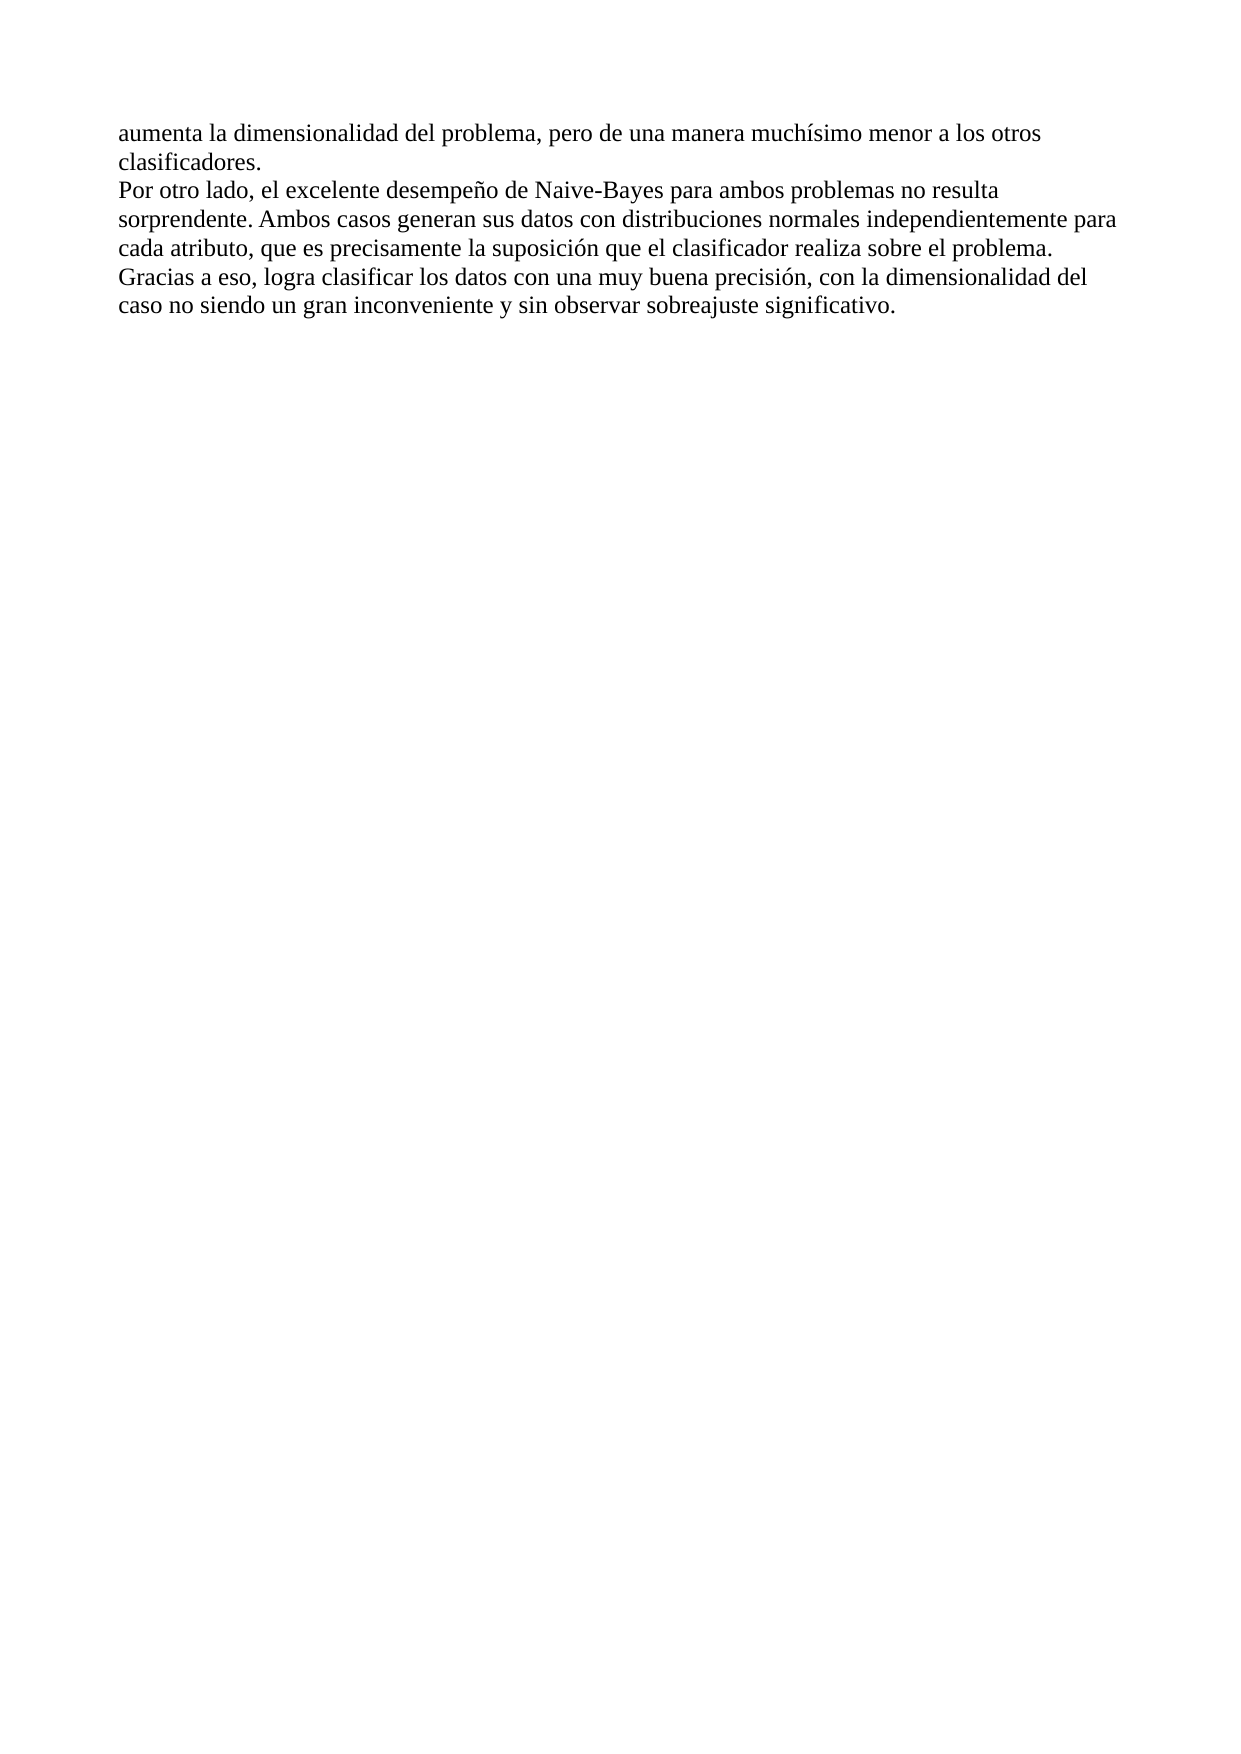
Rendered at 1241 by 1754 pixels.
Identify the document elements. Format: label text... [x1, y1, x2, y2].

text aumenta la dimensionalidad del problema, pero de una manera muchísimo menor a los otros clasificadores. [118, 118, 1122, 176]
text Por otro lado, el excelente desempeño de Naive-Bayes para ambos problemas no resulta sorprendente. Ambos casos generan sus datos con distribuciones normales independientemente para cada atributo, que es precisamente la suposición que el clasificador realiza sobre el problema. Gracias a eso, logra clasificar los datos con una muy buena precisión, con la dimensionalidad del caso no siendo un gran inconveniente y sin observar sobreajuste significativo. [118, 176, 1122, 319]
